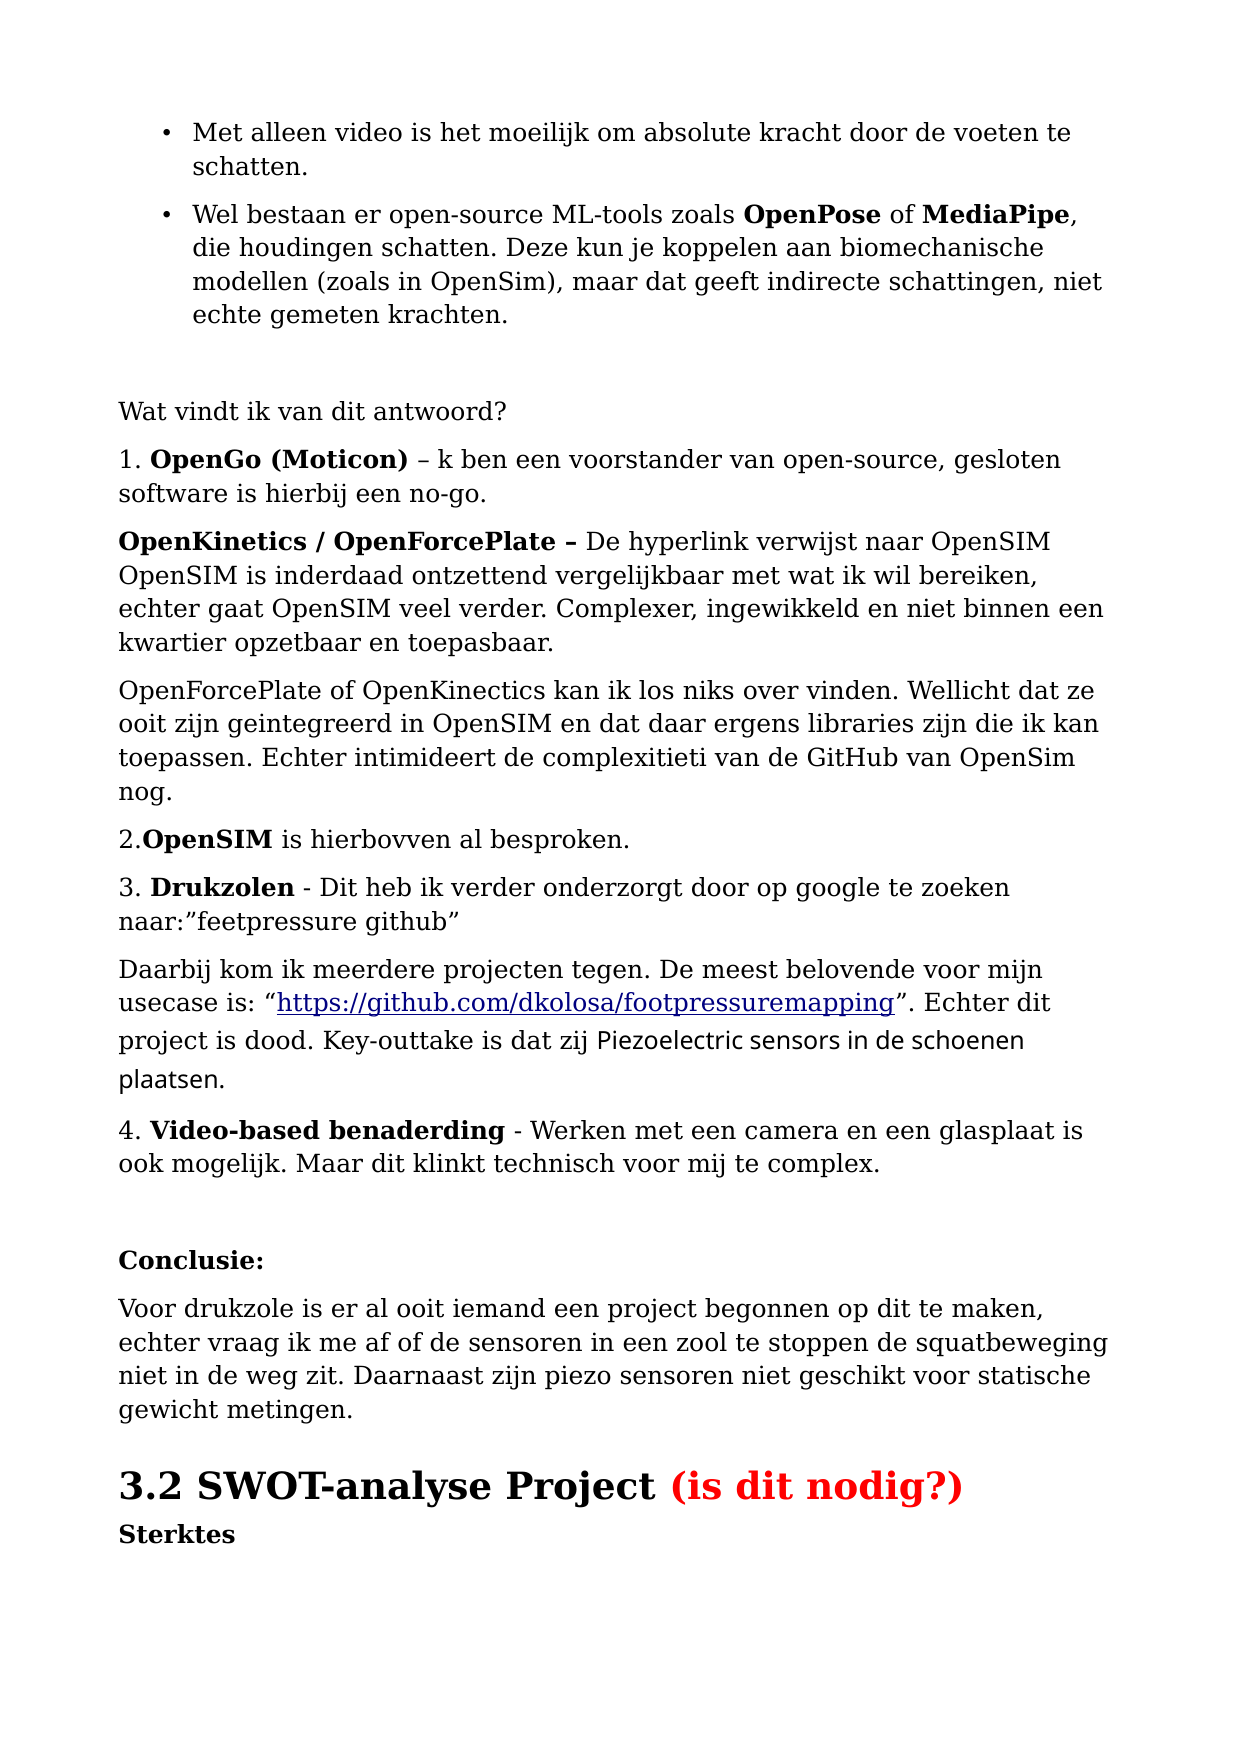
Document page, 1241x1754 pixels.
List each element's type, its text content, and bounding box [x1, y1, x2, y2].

text 3. Drukzolen - Dit heb ik verder onderzorgt door op google te zoeken naar:”feetpressure github” [118, 873, 1122, 936]
text OpenForcePlate of OpenKinectics kan ik los niks over vinden. Wellicht dat ze ooit zijn geintegreerd in OpenSIM en dat daar ergens libraries zijn die ik kan toepassen. Echter intimideert de complexitieti van de GitHub van OpenSim nog. [118, 676, 1122, 806]
text Voor drukzole is er al ooit iemand een project begonnen op dit te maken, echter vraag ik me af of de sensoren in een zool te stoppen de squatbeweging niet in de weg zit. Daarnaast zijn piezo sensoren niet geschikt voor statische gewicht metingen. [118, 1294, 1122, 1424]
text 4. Video-based benaderding - Werken met een camera en een glasplaat is ook mogelijk. Maar dit klinkt technisch voor mij te complex. [118, 1116, 1122, 1179]
list Wel bestaan er open-source ML-tools zoals OpenPose of MediaPipe, die houdingen schatten. Deze kun je koppelen aan biomechanische modellen (zoals in OpenSim), maar dat geeft indirecte schattingen, niet echte gemeten krachten. [162, 200, 1122, 330]
text OpenKinetics / OpenForcePlate – De hyperlink verwijst naar OpenSIM OpenSIM is inderdaad ontzettend vergelijkbaar met wat ik wil bereiken, echter gaat OpenSIM veel verder. Complexer, ingewikkeld en niet binnen een kwartier opzetbaar en toepasbaar. [118, 527, 1122, 657]
text 1. OpenGo (Moticon) – k ben een voorstander van open-source, gesloten software is hierbij een no-go. [118, 445, 1122, 508]
text Conclusie: [118, 1246, 1122, 1275]
text 2.OpenSIM is hierbovven al besproken. [118, 825, 1122, 854]
subtitle 3.2 SWOT-analyse Project (is dit nodig?) [118, 1464, 1122, 1508]
text Sterktes [118, 1520, 1122, 1550]
text Wat vindt ik van dit antwoord? [118, 397, 1122, 426]
list Met alleen video is het moeilijk om absolute kracht door de voeten te schatten. [162, 118, 1122, 181]
text Daarbij kom ik meerdere projecten tegen. De meest belovende voor mijn usecase is: “https://github.com/dkolosa/footpressuremapping”. Echter dit project is dood. Key-outtake is dat zij Piezoelectric sensors in de schoenen plaatsen. [118, 955, 1122, 1096]
